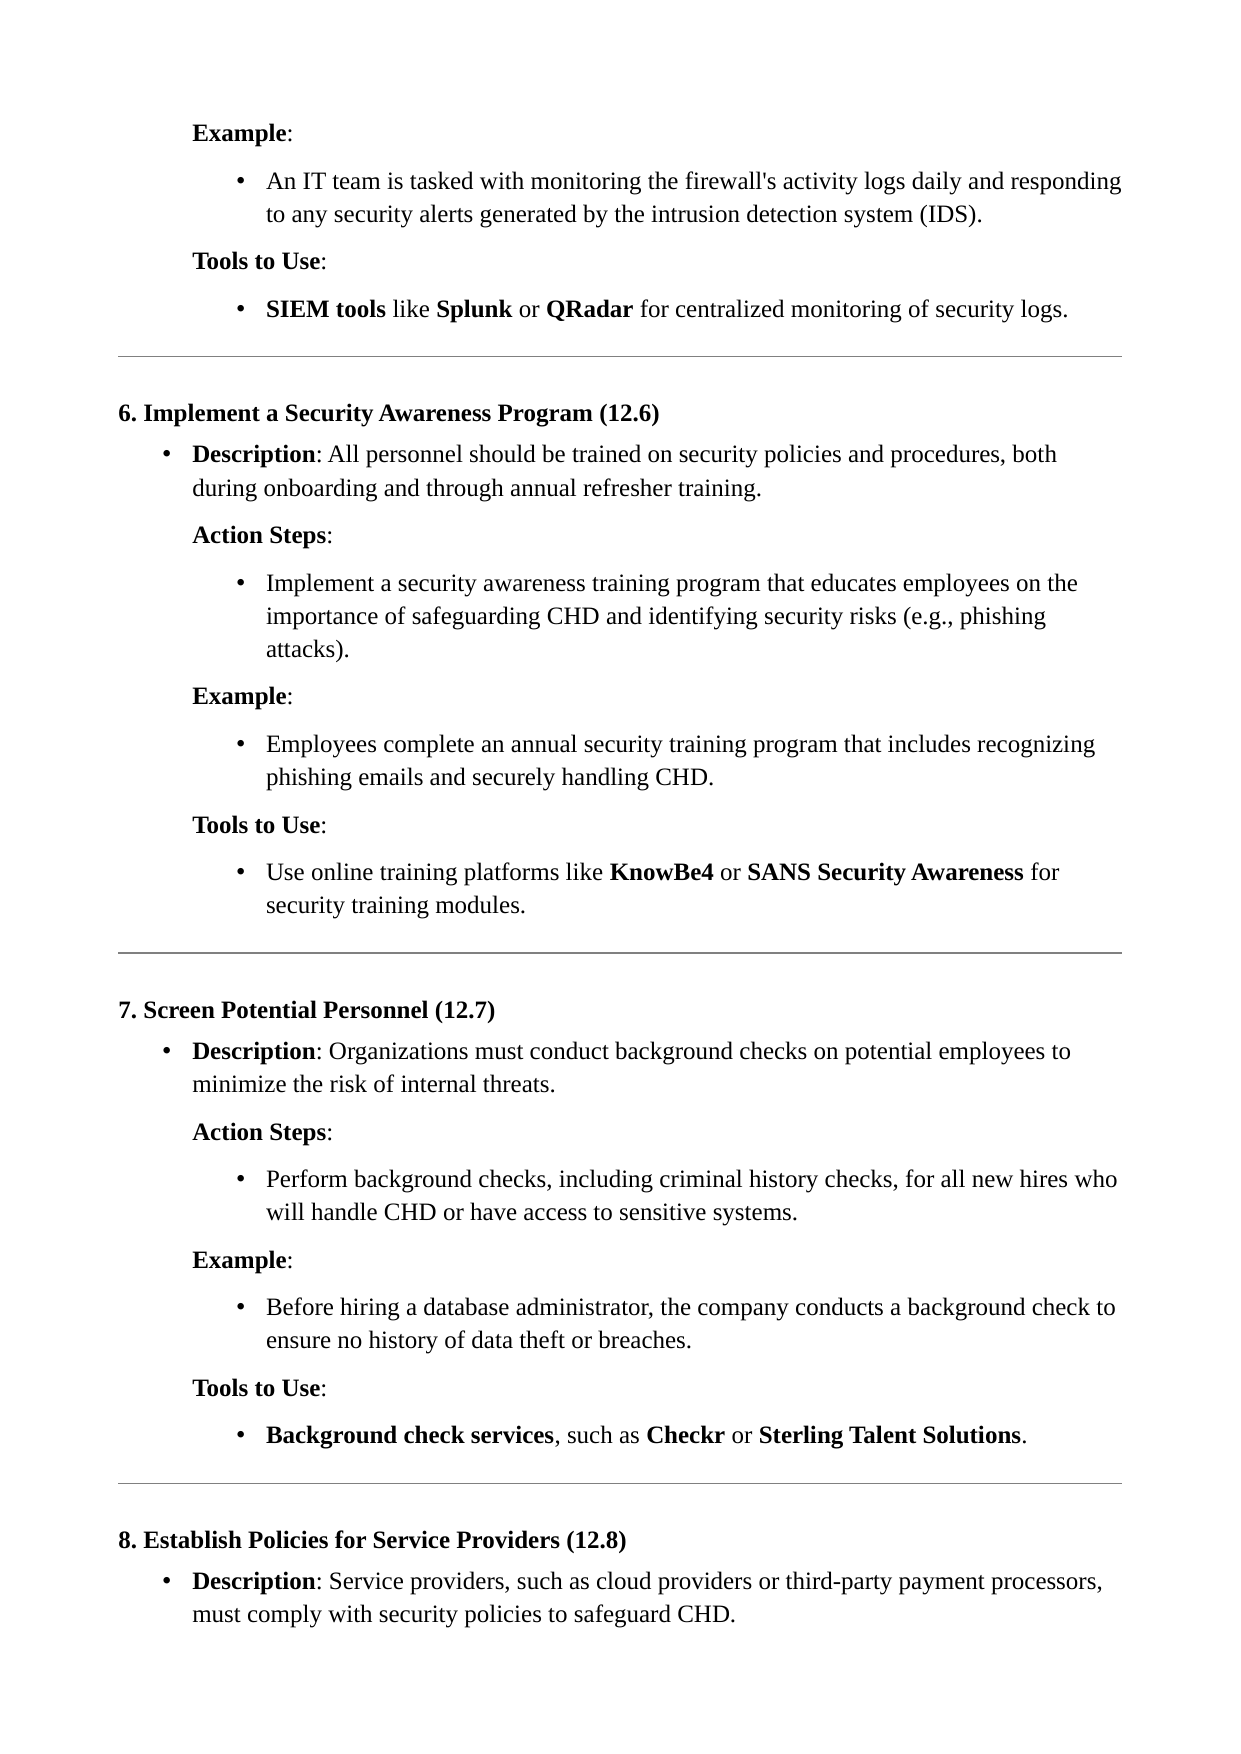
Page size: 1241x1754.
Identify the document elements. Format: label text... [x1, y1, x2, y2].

list Perform background checks, including criminal history checks, for all new hires who will handle CHD or have access to sensitive systems. [236, 1164, 1122, 1226]
list Employees complete an annual security training program that includes recognizing phishing emails and securely handling CHD. [236, 729, 1122, 791]
list Description: Organizations must conduct background checks on potential employees to minimize the risk of internal threats. [162, 1036, 1122, 1098]
list Example: [162, 681, 1122, 710]
list Action Steps: [162, 520, 1122, 549]
subtitle 6. Implement a Security Awareness Program (12.6) [118, 398, 1122, 427]
list Tools to Use: [162, 1373, 1122, 1402]
list Implement a security awareness training program that educates employees on the importance of safeguarding CHD and identifying security risks (e.g., phishing attacks). [236, 568, 1122, 663]
subtitle 8. Establish Policies for Service Providers (12.8) [118, 1525, 1122, 1554]
list Action Steps: [162, 1117, 1122, 1145]
subtitle 7. Screen Potential Personnel (12.7) [118, 995, 1122, 1023]
list Example: [162, 1245, 1122, 1273]
list Background check services, such as Checkr or Sterling Talent Solutions. [236, 1421, 1122, 1449]
list Before hiring a database administrator, the company conducts a background check to ensure no history of data theft or breaches. [236, 1292, 1122, 1354]
list An IT team is tasked with monitoring the firewall's activity logs daily and responding to any security alerts generated by the intrusion detection system (IDS). [236, 166, 1122, 227]
list Tools to Use: [162, 246, 1122, 275]
list Example: [162, 118, 1122, 147]
list Description: All personnel should be trained on security policies and procedures, both during onboarding and through annual refresher training. [162, 439, 1122, 501]
list Use online training platforms like KnowBe4 or SANS Security Awareness for security training modules. [236, 857, 1122, 919]
list Description: Service providers, such as cloud providers or third-party payment processors, must comply with security policies to safeguard CHD. [162, 1566, 1122, 1628]
list SIEM tools like Splunk or QRadar for centralized monitoring of security logs. [236, 294, 1122, 323]
list Tools to Use: [162, 810, 1122, 838]
